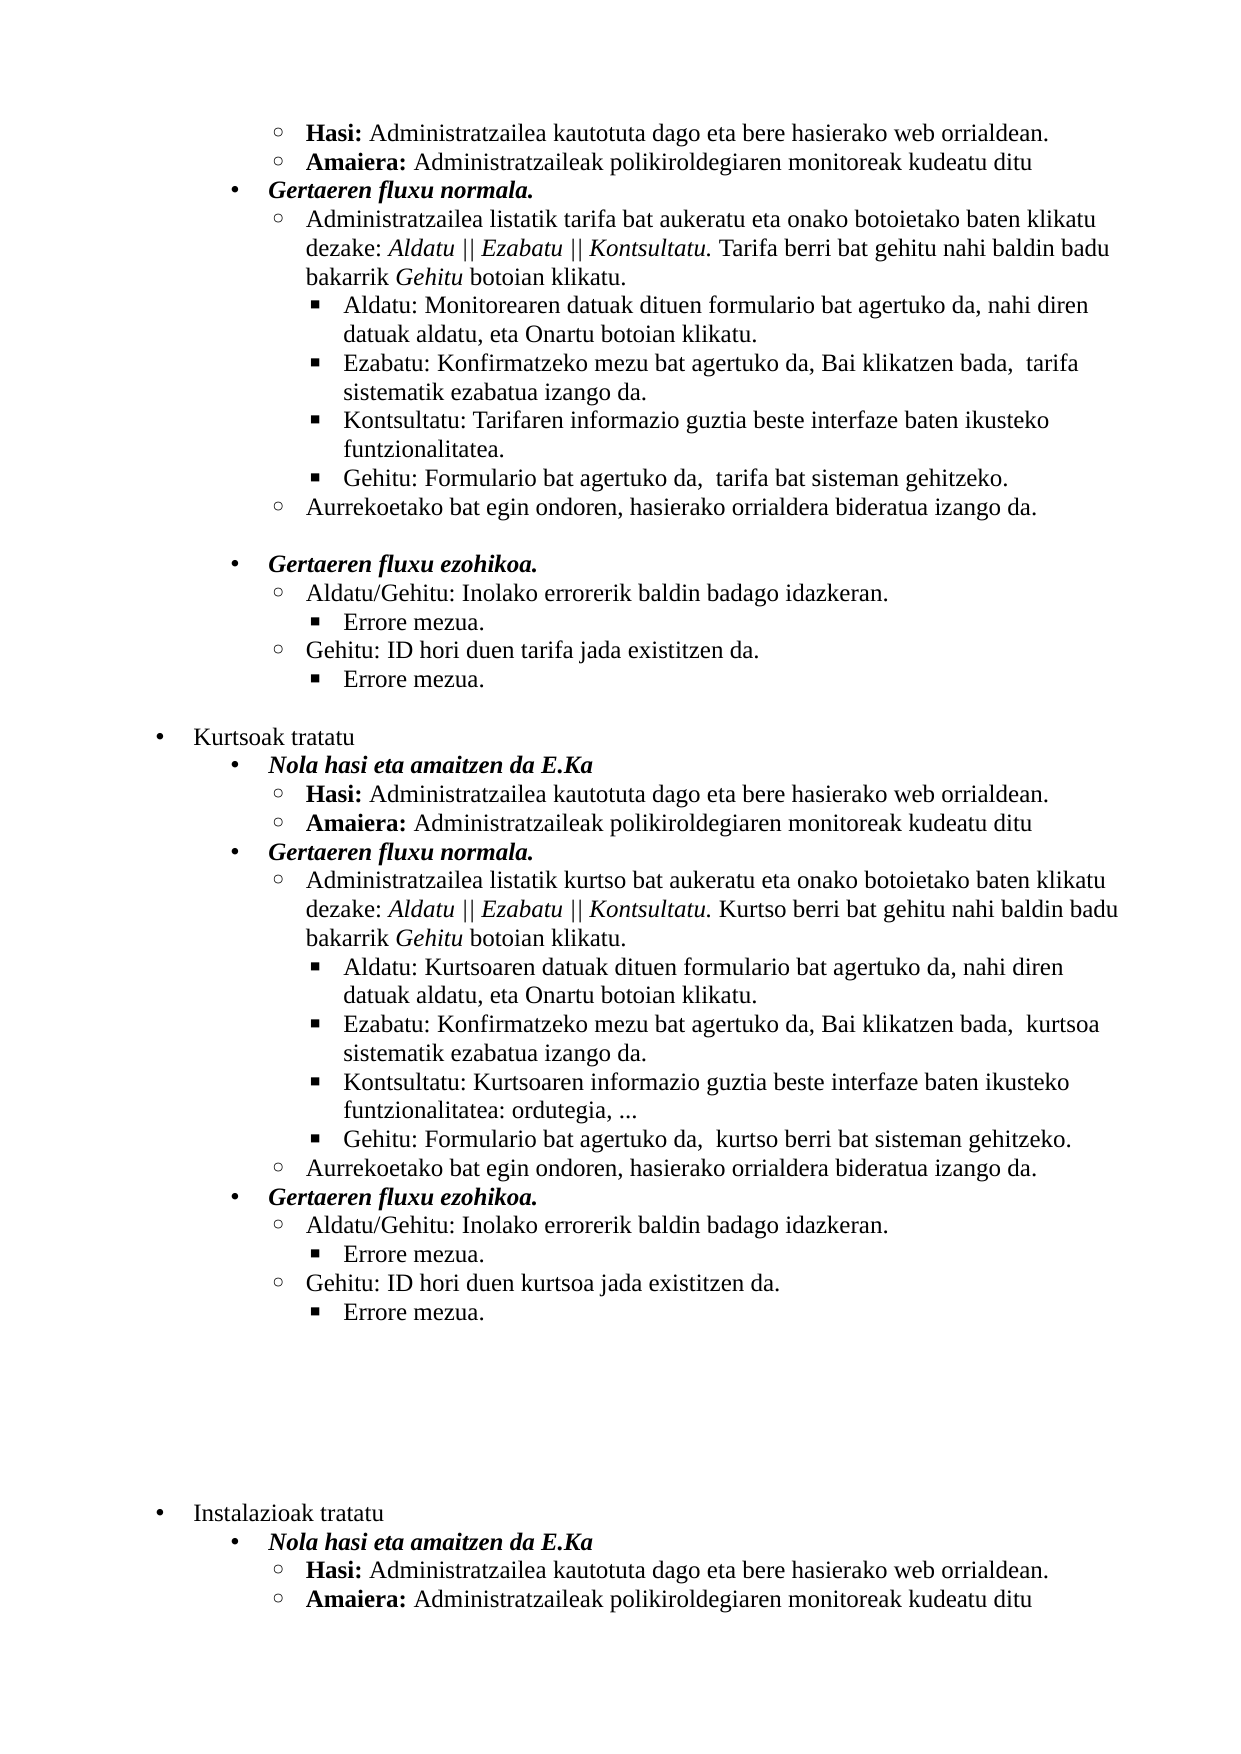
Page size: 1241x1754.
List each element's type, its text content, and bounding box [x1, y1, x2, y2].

list Errore mezua. [306, 1239, 1122, 1268]
list Gehitu: Formulario bat agertuko da, kurtso berri bat sisteman gehitzeko. [306, 1124, 1122, 1153]
list Amaiera: Administratzaileak polikiroldegiaren monitoreak kudeatu ditu [268, 808, 1122, 837]
list Aldatu/Gehitu: Inolako errorerik baldin badago idazkeran. [268, 1211, 1122, 1239]
list Gertaeren fluxu normala. [231, 176, 1122, 204]
list Administratzailea listatik kurtso bat aukeratu eta onako botoietako baten klikatu dezake: Aldatu || Ezabatu || Kontsultatu. Kurtso berri bat gehitu nahi baldin badu bakarrik Gehitu botoian klikatu. [268, 866, 1122, 952]
list Amaiera: Administratzaileak polikiroldegiaren monitoreak kudeatu ditu [268, 1584, 1122, 1613]
list Aurrekoetako bat egin ondoren, hasierako orrialdera bideratua izango da. [268, 492, 1122, 521]
list Gertaeren fluxu normala. [231, 837, 1122, 866]
list Hasi: Administratzailea kautotuta dago eta bere hasierako web orrialdean. [268, 1556, 1122, 1584]
list Gehitu: ID hori duen tarifa jada existitzen da. [268, 636, 1122, 664]
list Hasi: Administratzailea kautotuta dago eta bere hasierako web orrialdean. [268, 118, 1122, 147]
list Gertaeren fluxu ezohikoa. [231, 1182, 1122, 1211]
list Aldatu/Gehitu: Inolako errorerik baldin badago idazkeran. [268, 578, 1122, 607]
list Kontsultatu: Tarifaren informazio guztia beste interfaze baten ikusteko funtzionalitatea. [306, 406, 1122, 463]
list Instalazioak tratatu [156, 1498, 1122, 1527]
list Errore mezua. [306, 664, 1122, 693]
list Hasi: Administratzailea kautotuta dago eta bere hasierako web orrialdean. [268, 779, 1122, 808]
list Amaiera: Administratzaileak polikiroldegiaren monitoreak kudeatu ditu [268, 147, 1122, 176]
list Ezabatu: Konfirmatzeko mezu bat agertuko da, Bai klikatzen bada, tarifa sistematik ezabatua izango da. [306, 348, 1122, 406]
list Aldatu: Monitorearen datuak dituen formulario bat agertuko da, nahi diren datuak aldatu, eta Onartu botoian klikatu. [306, 291, 1122, 348]
list Gertaeren fluxu ezohikoa. [231, 549, 1122, 578]
list Nola hasi eta amaitzen da E.Ka [231, 751, 1122, 779]
list Gehitu: ID hori duen kurtsoa jada existitzen da. [268, 1268, 1122, 1297]
list Ezabatu: Konfirmatzeko mezu bat agertuko da, Bai klikatzen bada, kurtsoa sistematik ezabatua izango da. [306, 1009, 1122, 1067]
list Aurrekoetako bat egin ondoren, hasierako orrialdera bideratua izango da. [268, 1153, 1122, 1182]
list Errore mezua. [306, 1297, 1122, 1326]
list Administratzailea listatik tarifa bat aukeratu eta onako botoietako baten klikatu dezake: Aldatu || Ezabatu || Kontsultatu. Tarifa berri bat gehitu nahi baldin badu bakarrik Gehitu botoian klikatu. [268, 204, 1122, 291]
list Errore mezua. [306, 607, 1122, 636]
list Nola hasi eta amaitzen da E.Ka [231, 1527, 1122, 1556]
list Gehitu: Formulario bat agertuko da, tarifa bat sisteman gehitzeko. [306, 463, 1122, 492]
list Kurtsoak tratatu [156, 722, 1122, 751]
list Aldatu: Kurtsoaren datuak dituen formulario bat agertuko da, nahi diren datuak aldatu, eta Onartu botoian klikatu. [306, 952, 1122, 1009]
list Kontsultatu: Kurtsoaren informazio guztia beste interfaze baten ikusteko funtzionalitatea: ordutegia, ... [306, 1067, 1122, 1124]
